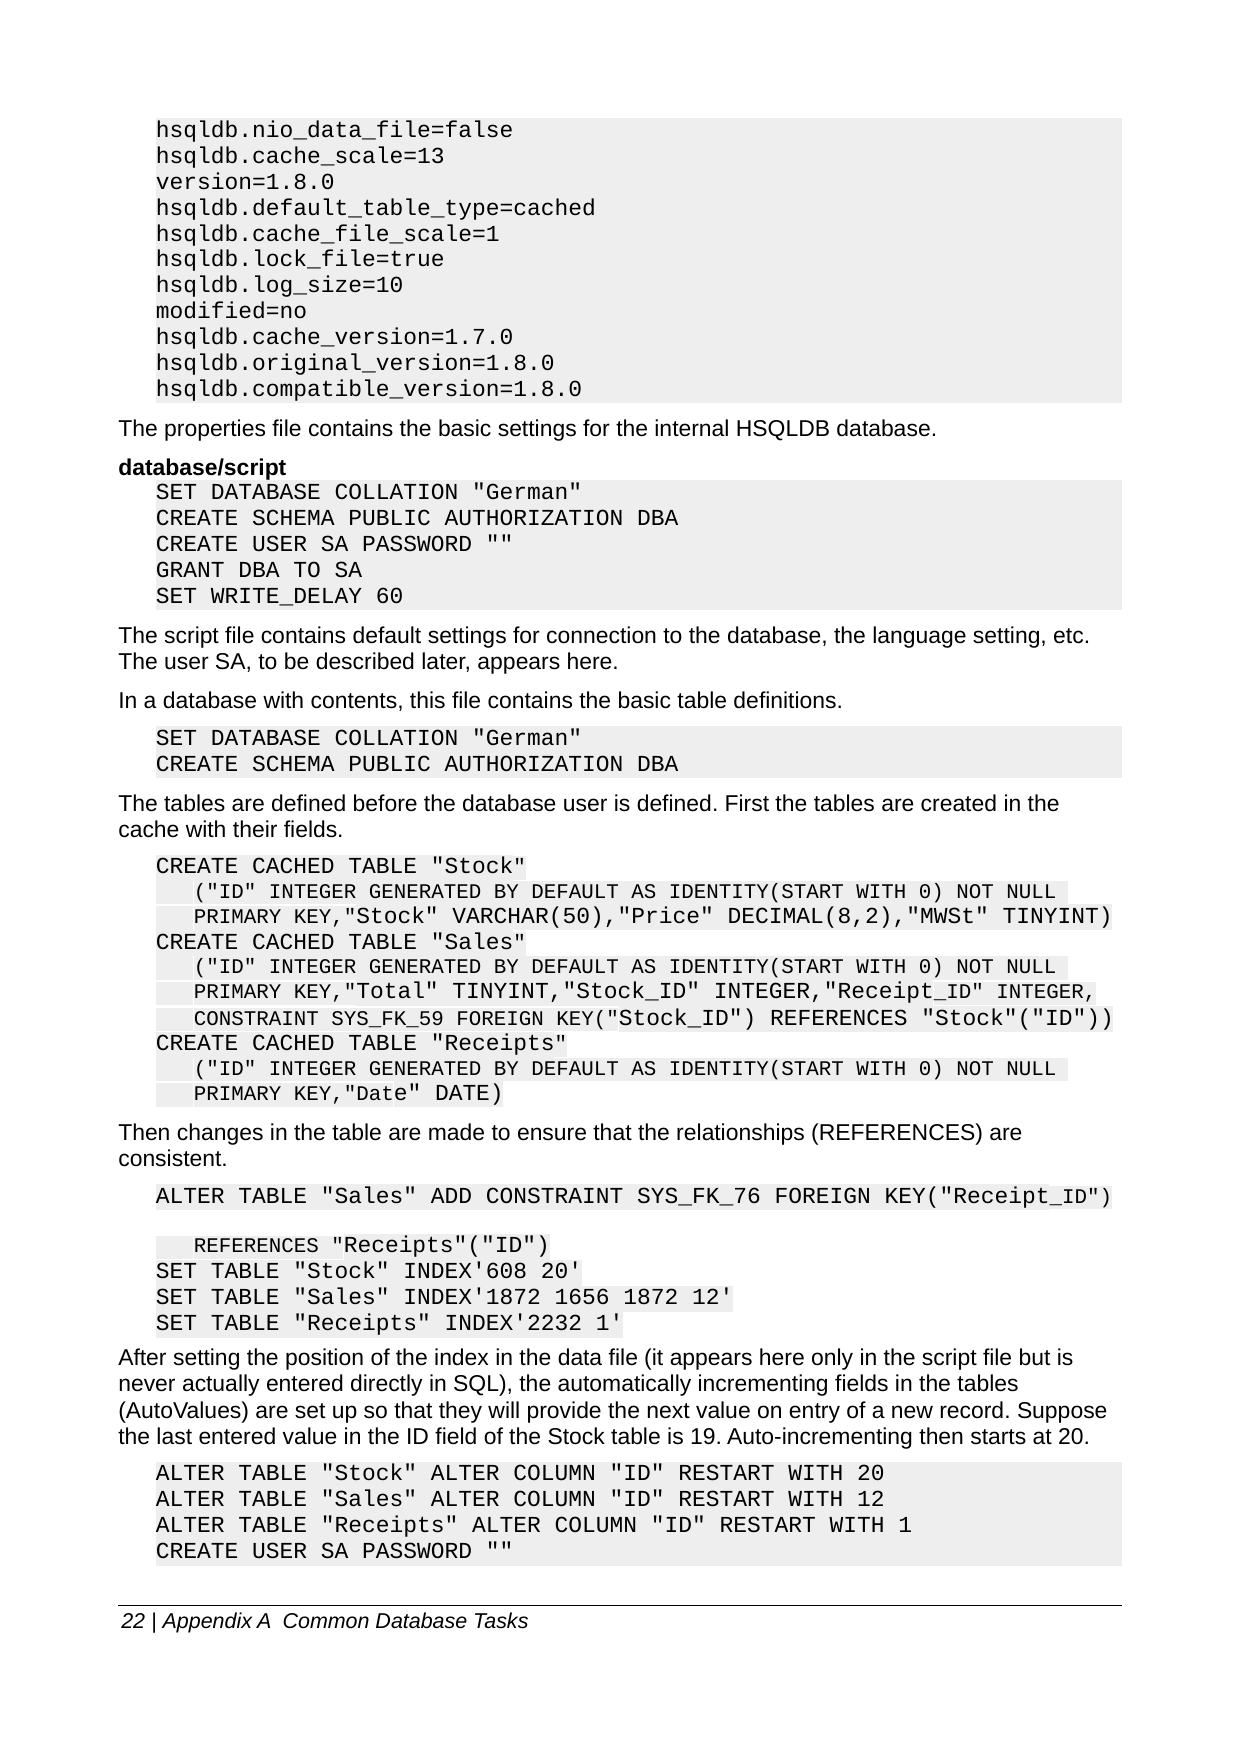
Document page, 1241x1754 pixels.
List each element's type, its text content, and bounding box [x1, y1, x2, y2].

text hsqldb.log_size=10 [156, 274, 1122, 300]
text ALTER TABLE "Stock" ALTER COLUMN "ID" RESTART WITH 20 ALTER TABLE "Sales" ALTER COLUMN "ID" RESTART WITH 12 ALTER TABLE "Receipts" ALTER COLUMN "ID" RESTART WITH 1 CREATE USER SA PASSWORD "" [156, 1462, 1122, 1566]
text CREATE USER SA PASSWORD "" [156, 532, 1122, 558]
text The script file contains default settings for connection to the database, the language setting, etc. The user SA, to be described later, appears here. [118, 622, 1122, 674]
text Then changes in the table are made to ensure that the relationships (REFERENCES) are consistent. [118, 1119, 1122, 1172]
text CREATE CACHED TABLE "Receipts" ("ID" INTEGER GENERATED BY DEFAULT AS IDENTITY(START WITH 0) NOT NULL PRIMARY KEY,"Date" DATE) [503, 1032, 1122, 1107]
text CREATE CACHED TABLE "Sales" ("ID" INTEGER GENERATED BY DEFAULT AS IDENTITY(START WITH 0) NOT NULL PRIMARY KEY,"Total" TINYINT,"Stock_ID" INTEGER,"Receipt_ID" INTEGER, CONSTRAINT SYS_FK_59 FOREIGN KEY("Stock_ID") REFERENCES "Stock"("ID")) [513, 930, 1122, 1032]
text CREATE SCHEMA PUBLIC AUTHORIZATION DBA [156, 506, 1122, 532]
text SET TABLE "Receipts" INDEX'2232 1' [623, 1312, 1122, 1338]
text SET TABLE "Sales" INDEX'1872 1656 1872 12' [733, 1286, 1122, 1312]
text SET DATABASE COLLATION "German" [156, 480, 1122, 506]
text In a database with contents, this file contains the basic table definitions. [118, 687, 1122, 713]
text SET TABLE "Stock" INDEX'608 20' [582, 1260, 1122, 1286]
text hsqldb.cache_version=1.7.0 [156, 326, 1122, 352]
text SET WRITE_DELAY 60 [156, 584, 1122, 610]
text hsqldb.compatible_version=1.8.0 [156, 377, 1122, 403]
text CREATE CACHED TABLE "Sales" ("ID" INTEGER GENERATED BY DEFAULT AS IDENTITY(START WITH 0) NOT NULL PRIMARY KEY,"Total" TINYINT,"Stock_ID" INTEGER,"Receipt_ID" INTEGER, CONSTRAINT SYS_FK_59 FOREIGN KEY("Stock_ID") REFERENCES "Stock"("ID")) [156, 956, 619, 1032]
text version=1.8.0 [156, 170, 1122, 196]
text The properties file contains the basic settings for the internal HSQLDB database. [118, 415, 1122, 442]
text hsqldb.original_version=1.8.0 [156, 352, 1122, 377]
text CREATE CACHED TABLE "Stock" ("ID" INTEGER GENERATED BY DEFAULT AS IDENTITY(START WITH 0) NOT NULL PRIMARY KEY,"Stock" VARCHAR(50),"Price" DECIMAL(8,2),"MWSt" TINYINT) [513, 855, 1122, 930]
text hsqldb.default_table_type=cached [156, 196, 1122, 222]
text GRANT DBA TO SA [156, 558, 1122, 584]
text The tables are defined before the database user is defined. First the tables are created in the cache with their fields. [118, 789, 1122, 842]
text hsqldb.lock_file=true [156, 248, 1122, 274]
text After setting the position of the index in the data file (it appears here only in the script file but is never actually entered directly in SQL), the automatically incrementing fields in the tables (AutoValues) are set up so that they will provide the next value on entry of a new record. Suppose the last entered value in the ID field of the Stock table is 19. Auto-incrementing then starts at 20. [118, 1344, 1122, 1449]
text hsqldb.cache_scale=13 [156, 144, 1122, 170]
text ALTER TABLE "Sales" ADD CONSTRAINT SYS_FK_76 FOREIGN KEY("Receipt_ID") REFERENCES "Receipts"("ID") [156, 1184, 1122, 1260]
text modified=no [156, 300, 1122, 326]
text database/script [118, 454, 1122, 480]
text SET DATABASE COLLATION "German" CREATE SCHEMA PUBLIC AUTHORIZATION DBA [156, 726, 1122, 778]
text hsqldb.cache_file_scale=1 [156, 222, 1122, 248]
text hsqldb.nio_data_file=false [156, 118, 1122, 144]
